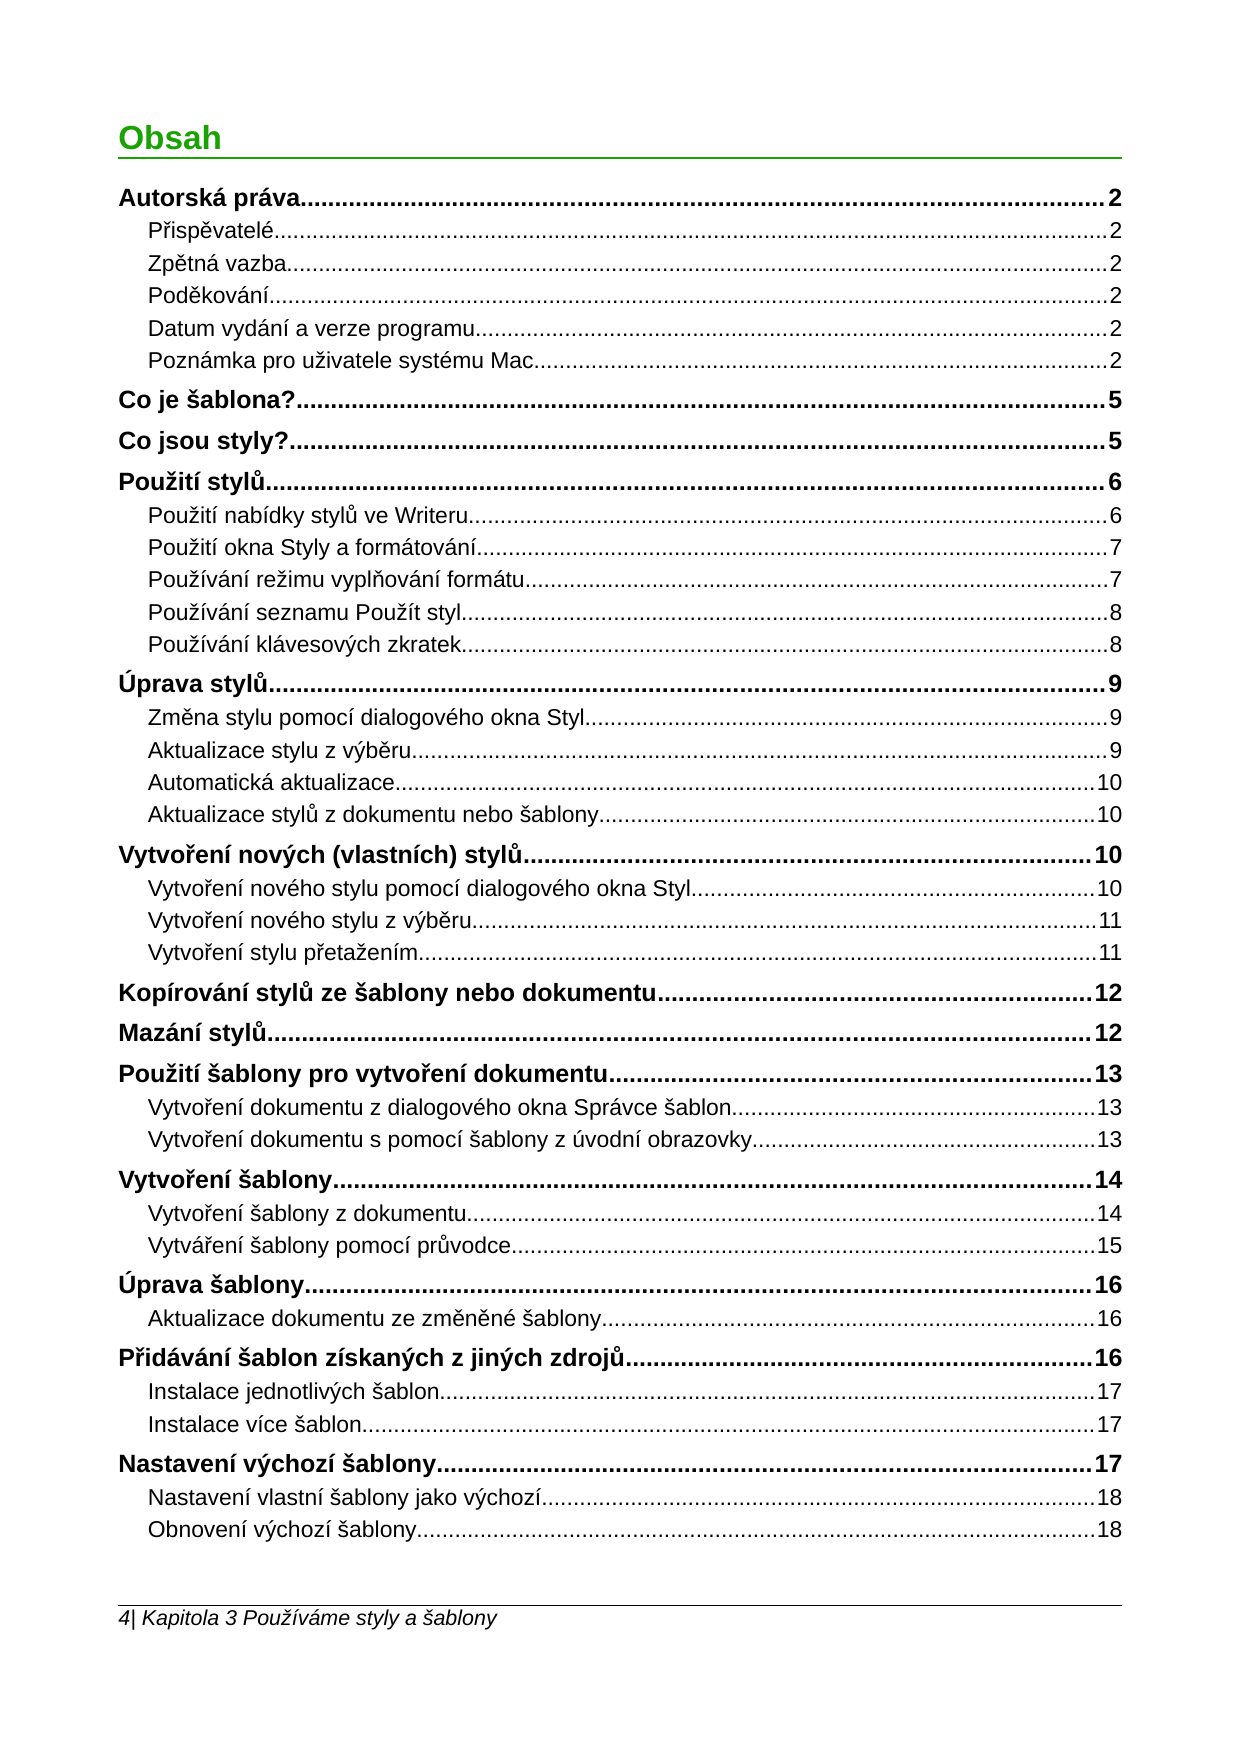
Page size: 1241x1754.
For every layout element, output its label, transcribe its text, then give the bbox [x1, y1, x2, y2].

text Použití okna Styly a formátování 7 [148, 534, 1122, 560]
text Poznámka pro uživatele systému Mac 2 [148, 347, 1122, 373]
text Poděkování 2 [148, 282, 1122, 308]
text Vytvoření stylu přetažením 11 [148, 939, 1122, 966]
text Instalace více šablon 17 [148, 1411, 1122, 1437]
text Úprava stylů 9 [118, 669, 1122, 698]
text Vytvoření dokumentu z dialogového okna Správce šablon 13 [148, 1094, 1122, 1120]
text Nastavení vlastní šablony jako výchozí 18 [148, 1484, 1122, 1510]
text Mazání stylů 12 [118, 1018, 1122, 1047]
text Použití nabídky stylů ve Writeru 6 [148, 502, 1122, 528]
text Instalace jednotlivých šablon 17 [148, 1378, 1122, 1404]
text Použití stylů 6 [118, 467, 1122, 496]
text Úprava šablony 16 [118, 1270, 1122, 1299]
text Zpětná vazba 2 [148, 250, 1122, 276]
text Změna stylu pomocí dialogového okna Styl 9 [148, 704, 1122, 731]
text Automatická aktualizace 10 [148, 769, 1122, 795]
text Vytváření šablony pomocí průvodce 15 [148, 1232, 1122, 1258]
text Použití šablony pro vytvoření dokumentu 13 [118, 1059, 1122, 1088]
text Autorská práva 2 [118, 183, 1122, 211]
text Používání seznamu Použít styl 8 [148, 599, 1122, 625]
text Přispěvatelé 2 [148, 217, 1122, 244]
text Obnovení výchozí šablony 18 [148, 1516, 1122, 1542]
text Co jsou styly? 5 [118, 426, 1122, 455]
text Vytvoření šablony 14 [118, 1165, 1122, 1193]
text Vytvoření nového stylu z výběru 11 [148, 907, 1122, 933]
text Přidávání šablon získaných z jiných zdrojů 16 [118, 1343, 1122, 1372]
subtitle Obsah [118, 118, 1122, 157]
text Používání režimu vyplňování formátu 7 [148, 566, 1122, 593]
text Aktualizace stylů z dokumentu nebo šablony 10 [148, 801, 1122, 828]
text Vytvoření nového stylu pomocí dialogového okna Styl 10 [148, 874, 1122, 901]
text Aktualizace dokumentu ze změněné šablony 16 [148, 1305, 1122, 1331]
text Vytvoření šablony z dokumentu 14 [148, 1199, 1122, 1226]
text Vytvoření dokumentu s pomocí šablony z úvodní obrazovky 13 [148, 1126, 1122, 1153]
text Aktualizace stylu z výběru 9 [148, 737, 1122, 763]
text Používání klávesových zkratek 8 [148, 631, 1122, 657]
text Vytvoření nových (vlastních) stylů 10 [118, 840, 1122, 868]
text Datum vydání a verze programu 2 [148, 314, 1122, 341]
text Kopírování stylů ze šablony nebo dokumentu 12 [118, 978, 1122, 1006]
text Co je šablona? 5 [118, 385, 1122, 414]
text Nastavení výchozí šablony 17 [118, 1449, 1122, 1478]
